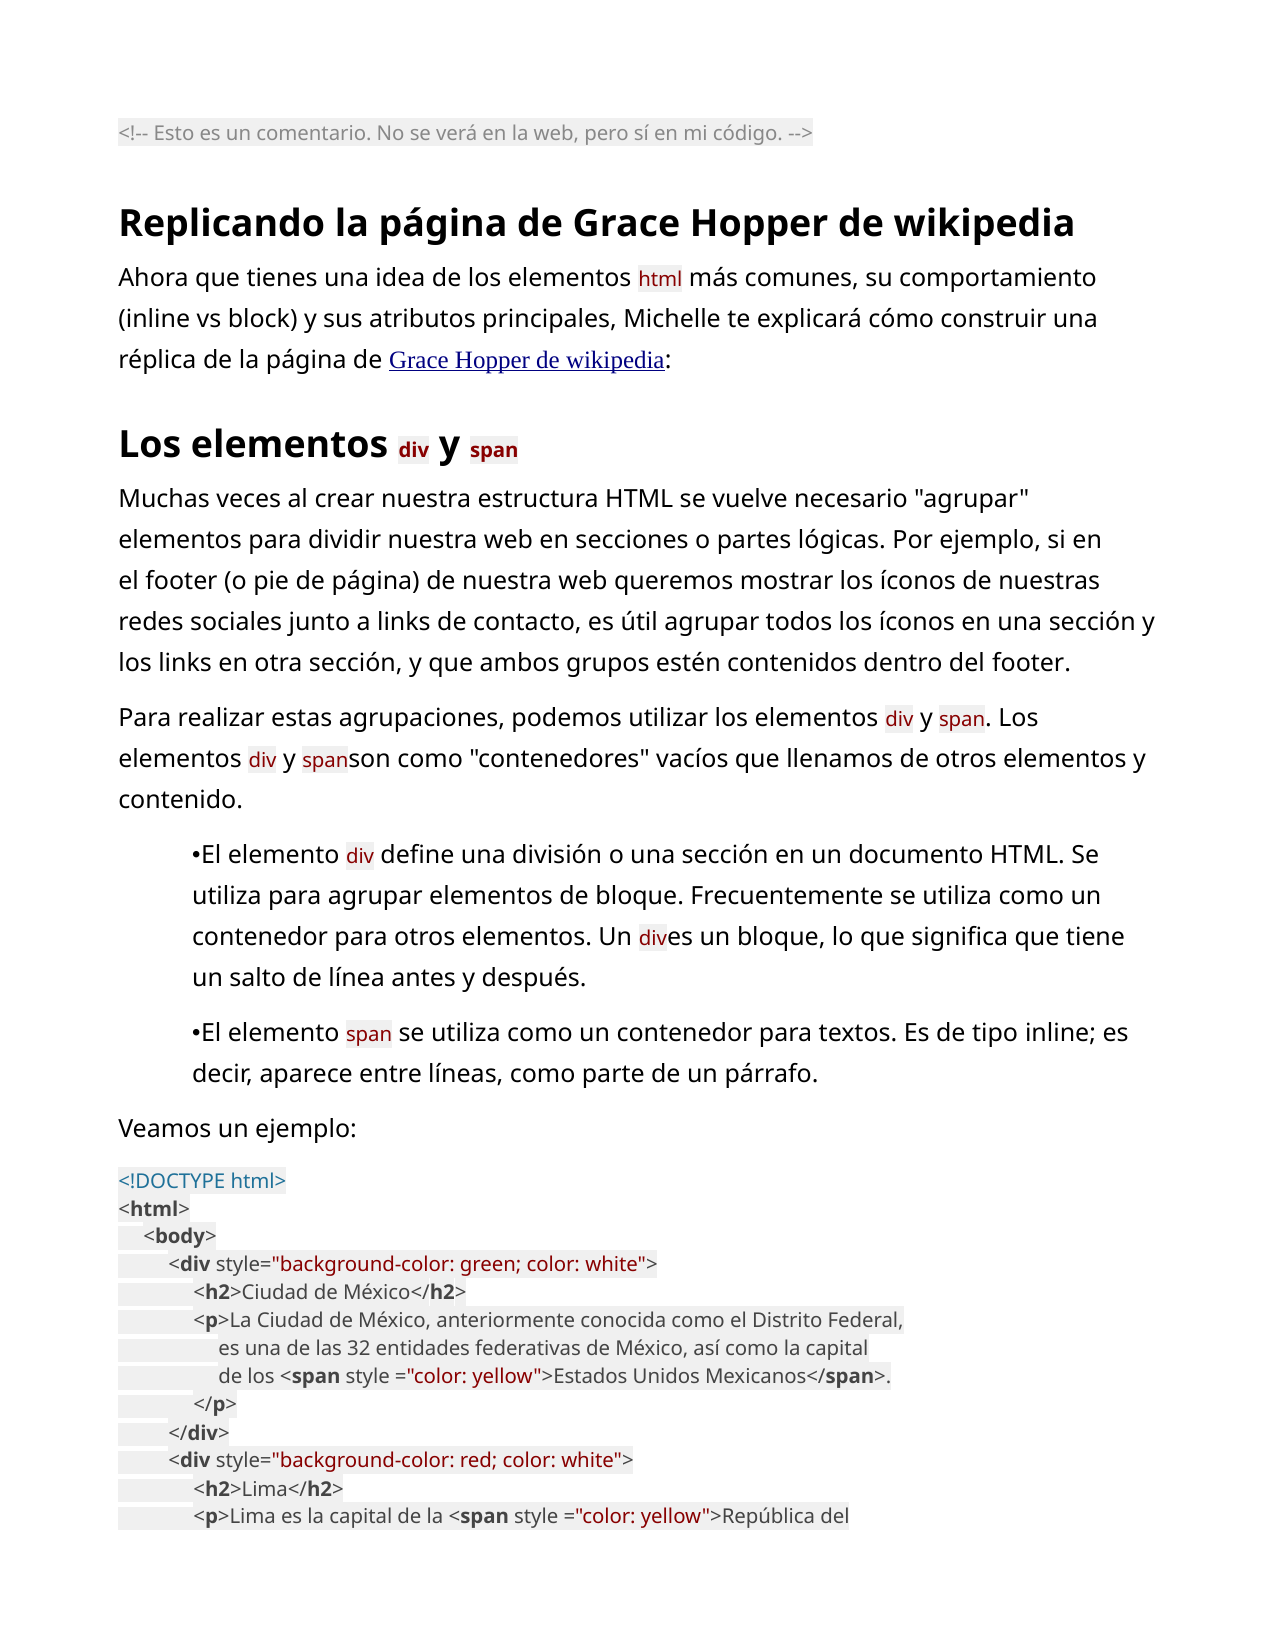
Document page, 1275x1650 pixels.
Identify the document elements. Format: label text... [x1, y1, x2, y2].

list El elemento div define una división o una sección en un documento HTML. Se utiliza para agrupar elementos de bloque. Frecuentemente se utiliza como un contenedor para otros elementos. Un dives un bloque, lo que significa que tiene un salto de línea antes y después. [118, 837, 1157, 993]
text Muchas veces al crear nuestra estructura HTML se vuelve necesario "agrupar" elementos para dividir nuestra web en secciones o partes lógicas. Por ejemplo, si en el footer (o pie de página) de nuestra web queremos mostrar los íconos de nuestras redes sociales junto a links de contacto, es útil agrupar todos los íconos en una sección y los links en otra sección, y que ambos grupos estén contenidos dentro del footer. [118, 481, 1157, 678]
text <p>La Ciudad de México, anteriormente conocida como el Distrito Federal, [118, 1306, 1157, 1334]
text <div style="background-color: green; color: white"> [118, 1250, 1157, 1278]
text <html> [118, 1194, 1157, 1222]
text de los <span style ="color: yellow">Estados Unidos Mexicanos</span>. [118, 1362, 1157, 1390]
text es una de las 32 entidades federativas de México, así como la capital [118, 1334, 1157, 1362]
text Para realizar estas agrupaciones, podemos utilizar los elementos div y span. Los elementos div y spanson como "contenedores" vacíos que llenamos de otros elementos y contenido. [118, 700, 1157, 816]
text <h2>Ciudad de México</h2> [118, 1278, 1157, 1306]
text </p> [118, 1390, 1157, 1418]
text <h2>Lima</h2> [118, 1474, 1157, 1502]
text <!DOCTYPE html> [118, 1167, 1157, 1194]
text <body> [118, 1222, 1157, 1250]
text <p>Lima es la capital de la <span style ="color: yellow">República del [118, 1502, 1157, 1530]
text Ahora que tienes una idea de los elementos html más comunes, su comportamiento (inline vs block) y sus atributos principales, Michelle te explicará cómo construir una réplica de la página de Grace Hopper de wikipedia: [118, 260, 1157, 375]
subtitle Replicando la página de Grace Hopper de wikipedia [118, 196, 1157, 247]
text Veamos un ejemplo: [118, 1111, 1157, 1145]
text </div> [118, 1418, 1157, 1446]
list El elemento span se utiliza como un contenedor para textos. Es de tipo inline; es decir, aparece entre líneas, como parte de un párrafo. [118, 1015, 1157, 1090]
subtitle Los elementos div y span [118, 418, 1157, 469]
text <div style="background-color: red; color: white"> [118, 1446, 1157, 1474]
text <!-- Esto es un comentario. No se verá en la web, pero sí en mi código. --> [118, 118, 1157, 146]
